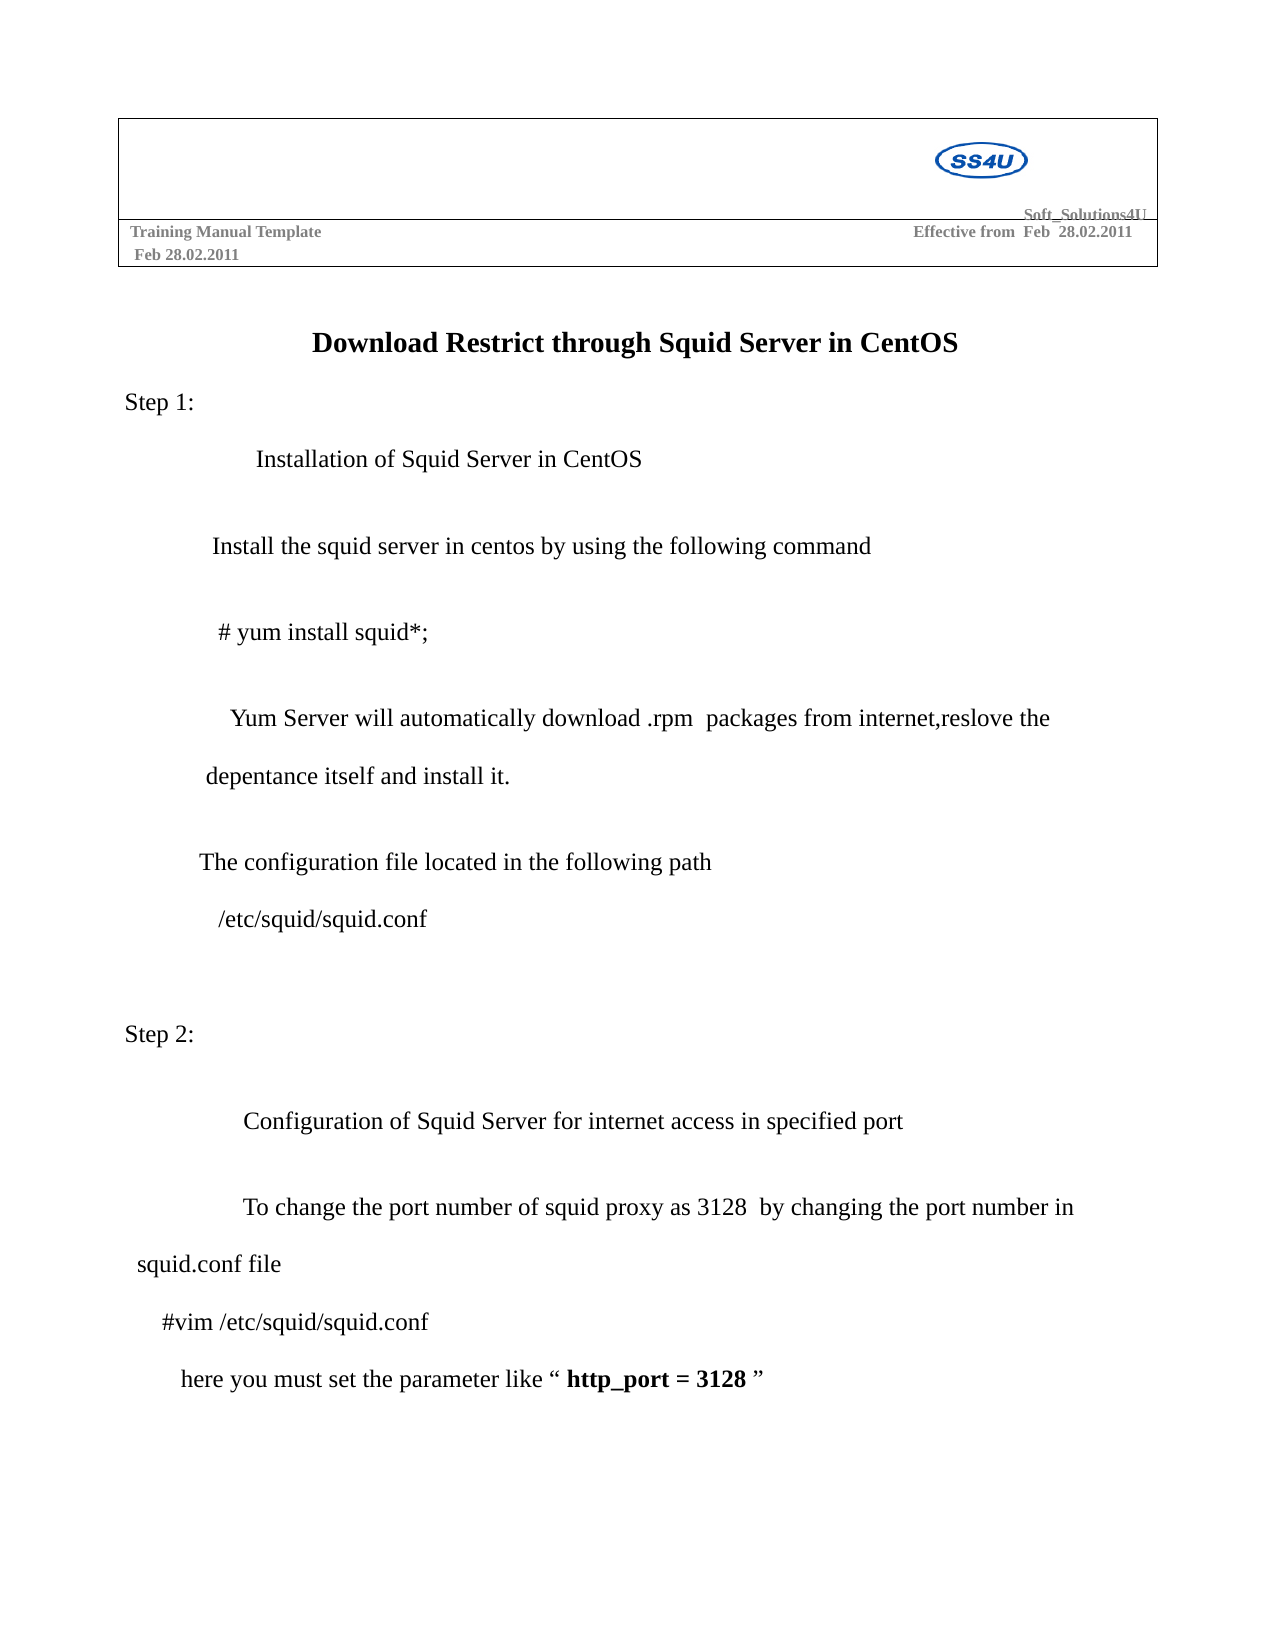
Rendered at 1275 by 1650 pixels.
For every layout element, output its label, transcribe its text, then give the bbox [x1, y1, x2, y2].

text Yum Server will automatically download .rpm packages from internet,reslove the [118, 703, 1157, 732]
text Install the squid server in centos by using the following command [118, 531, 1157, 559]
text # yum install squid*; [118, 617, 1157, 646]
text squid.conf file [118, 1249, 1157, 1278]
text Configuration of Squid Server for internet access in specified port [118, 1106, 1157, 1134]
text Installation of Squid Server in CentOS [118, 444, 1157, 473]
text Download Restrict through Squid Server in CentOS [118, 325, 1157, 358]
text here you must set the parameter like “ http_port = 3128 ” [118, 1364, 1157, 1393]
text To change the port number of squid proxy as 3128 by changing the port number in [118, 1192, 1157, 1221]
text Step 2: [118, 1019, 1157, 1048]
text The configuration file located in the following path [118, 847, 1157, 876]
text Step 1: [118, 387, 1157, 416]
table_header Soft_Solutions4U Quality System Procedure [119, 119, 1157, 218]
picture [926, 140, 1118, 179]
text depentance itself and install it. [118, 761, 1157, 789]
text #vim /etc/squid/squid.conf [118, 1307, 1157, 1336]
table_cell Training Manual Template Effective from Feb 28.02.2011 Feb 28.02.2011 [119, 220, 1157, 266]
text /etc/squid/squid.conf [118, 904, 1157, 933]
